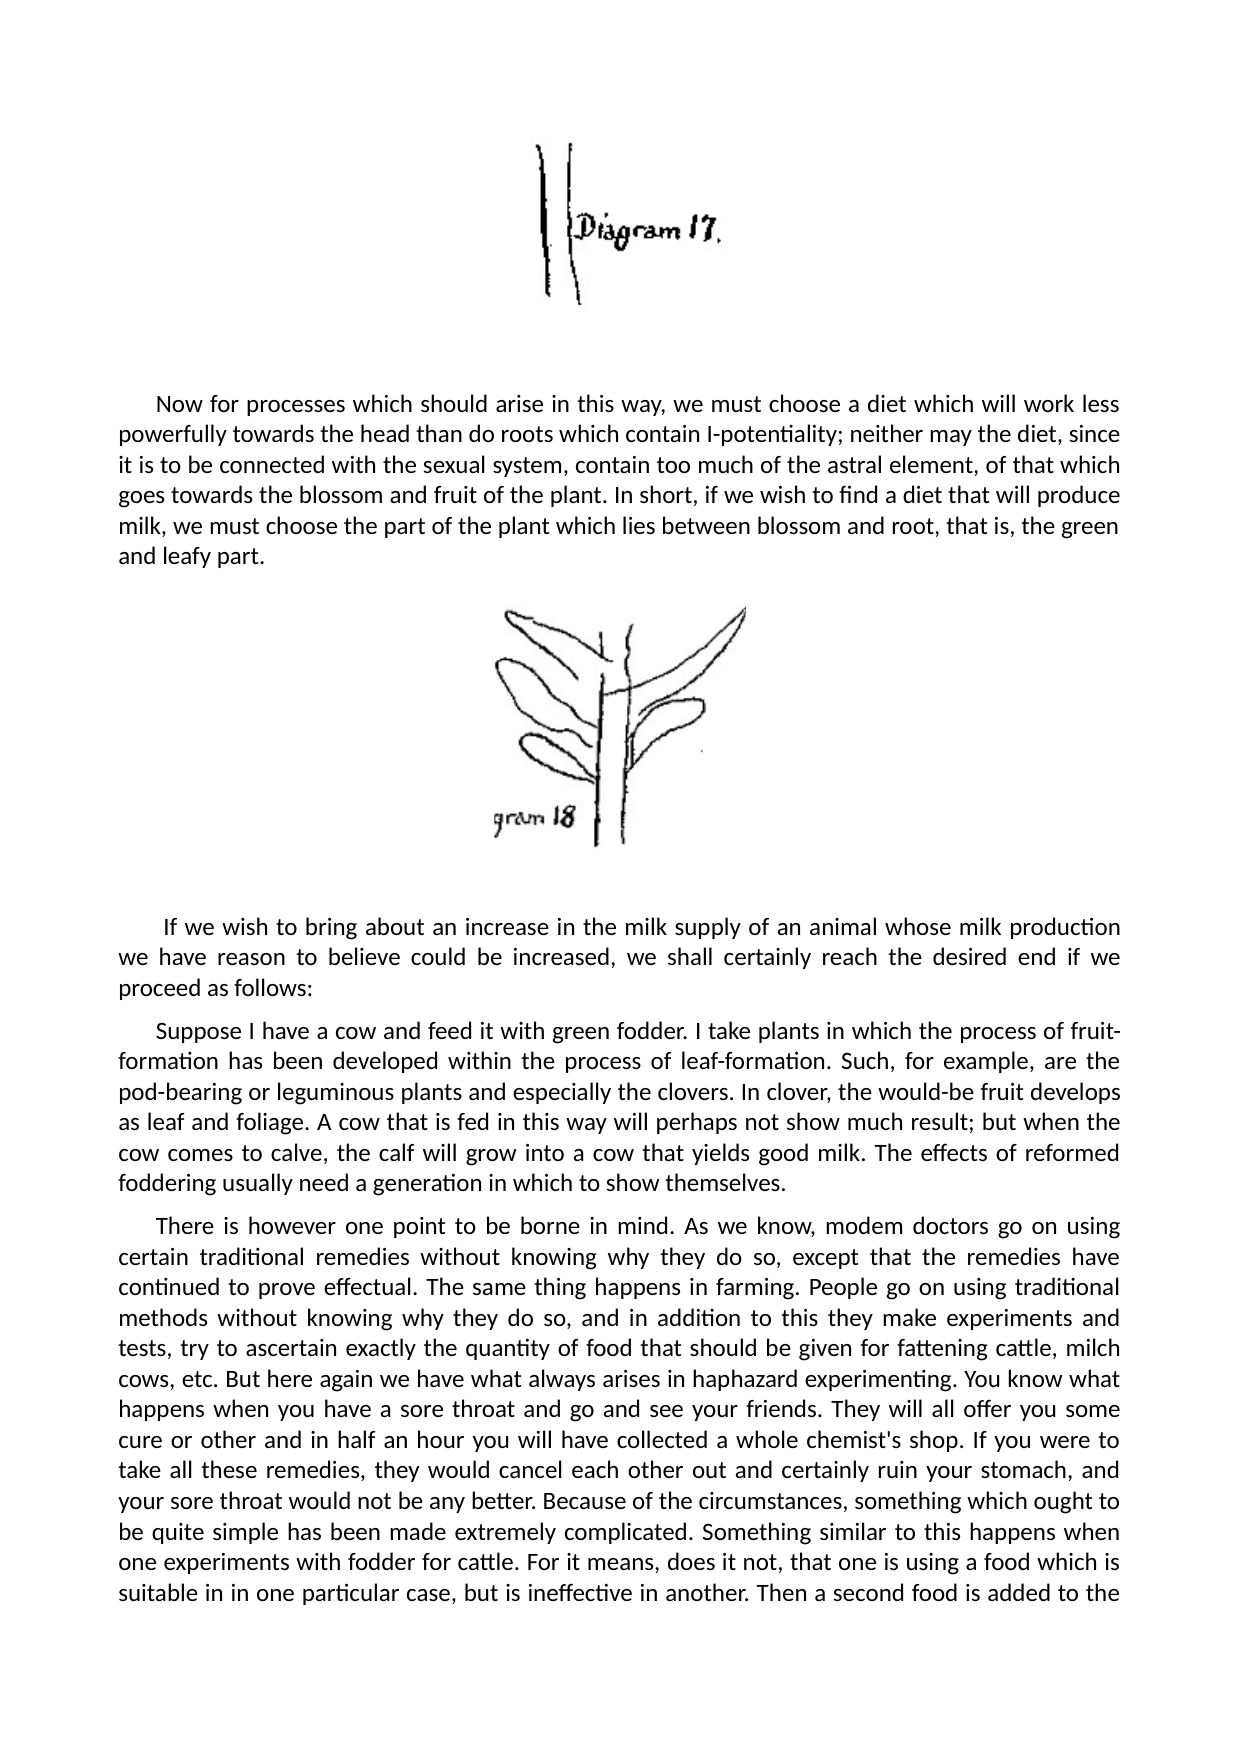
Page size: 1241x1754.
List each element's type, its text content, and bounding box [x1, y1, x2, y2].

text There is however one point to be borne in mind. As we know, modem doctors go on using certain traditional remedies without knowing why they do so, except that the remedies have continued to prove effectual. The same thing happens in farming. People go on using traditional methods without knowing why they do so, and in addition to this they make experiments and tests, try to ascertain exactly the quantity of food that should be given for fattening cattle, milch cows, etc. But here again we have what always arises in haphazard experimenting. You know what happens when you have a sore throat and go and see your friends. They will all offer you some cure or other and in half an hour you will have collected a whole chemist's shop. If you were to take all these remedies, they would cancel each other out and certainly ruin your stomach, and your sore throat would not be any better. Because of the circumstances, something which ought to be quite simple has been made extremely complicated. Something similar to this happens when one experiments with fodder for cattle. For it means, does it not, that one is using a food which is suitable in in one particular case, but is ineffective in another. Then a second food is added to the [118, 1210, 1122, 1607]
text If we wish to bring about an increase in the milk supply of an animal whose milk production we have reason to believe could be increased, we shall certainly reach the desired end if we proceed as follows: [118, 911, 1122, 1002]
text Suppose I have a cow and feed it with green fodder. I take plants in which the process of fruit-formation has been developed within the process of leaf-formation. Such, for example, are the pod-bearing or leguminous plants and especially the clovers. In clover, the would-be fruit develops as leaf and foliage. A cow that is fed in this way will perhaps not show much result; but when the cow comes to calve, the calf will grow into a cow that yields good milk. The effects of reformed foddering usually need a generation in which to show themselves. [118, 1015, 1122, 1198]
text Now for processes which should arise in this way, we must choose a diet which will work less powerfully towards the head than do roots which contain I-potentiality; neither may the diet, since it is to be connected with the sexual system, contain too much of the astral element, of that which goes towards the blossom and fruit of the plant. In short, if we wish to find a diet that will produce milk, we must choose the part of the plant which lies between blossom and root, that is, the green and leafy part. [118, 388, 1122, 571]
